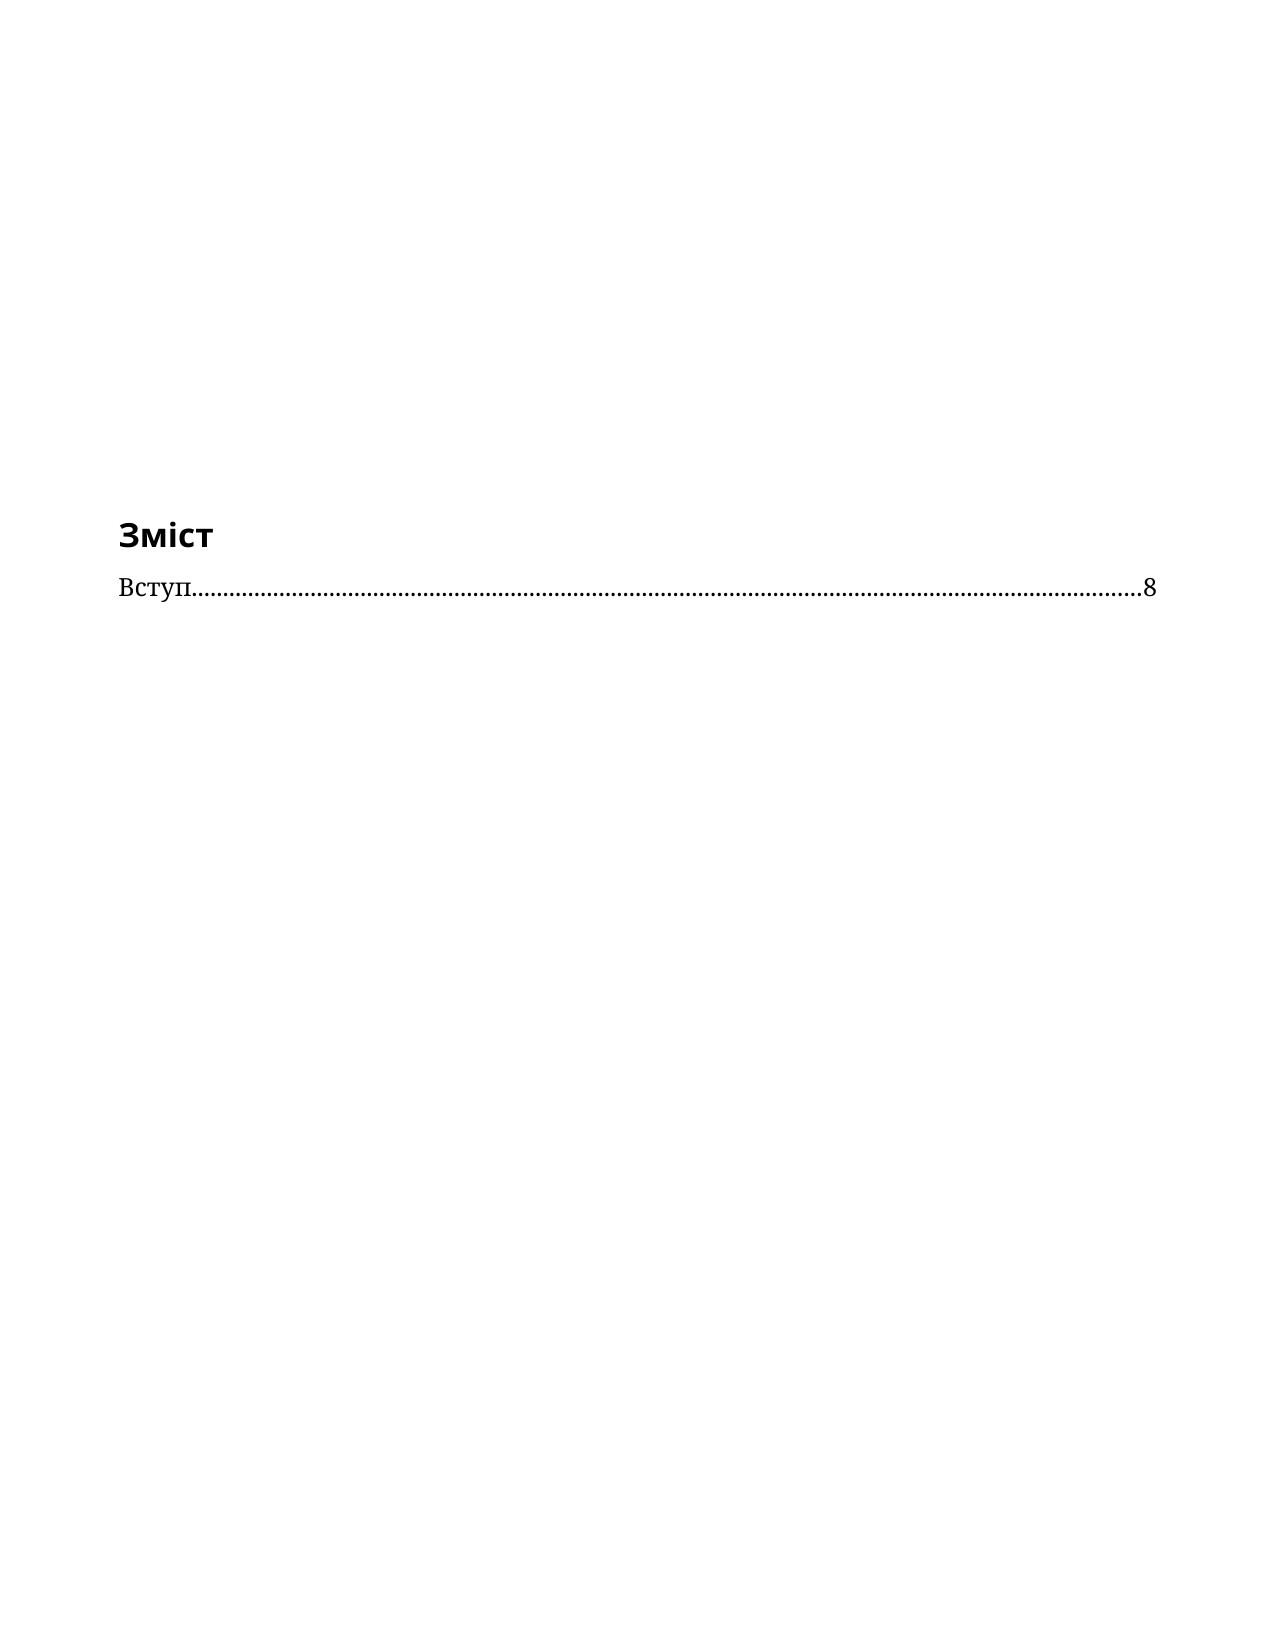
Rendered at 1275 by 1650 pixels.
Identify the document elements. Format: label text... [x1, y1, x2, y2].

subtitle Зміст [118, 512, 1157, 557]
text Вступ 8 [118, 570, 1157, 604]
text [118, 604, 1157, 1526]
text [118, 118, 1157, 487]
